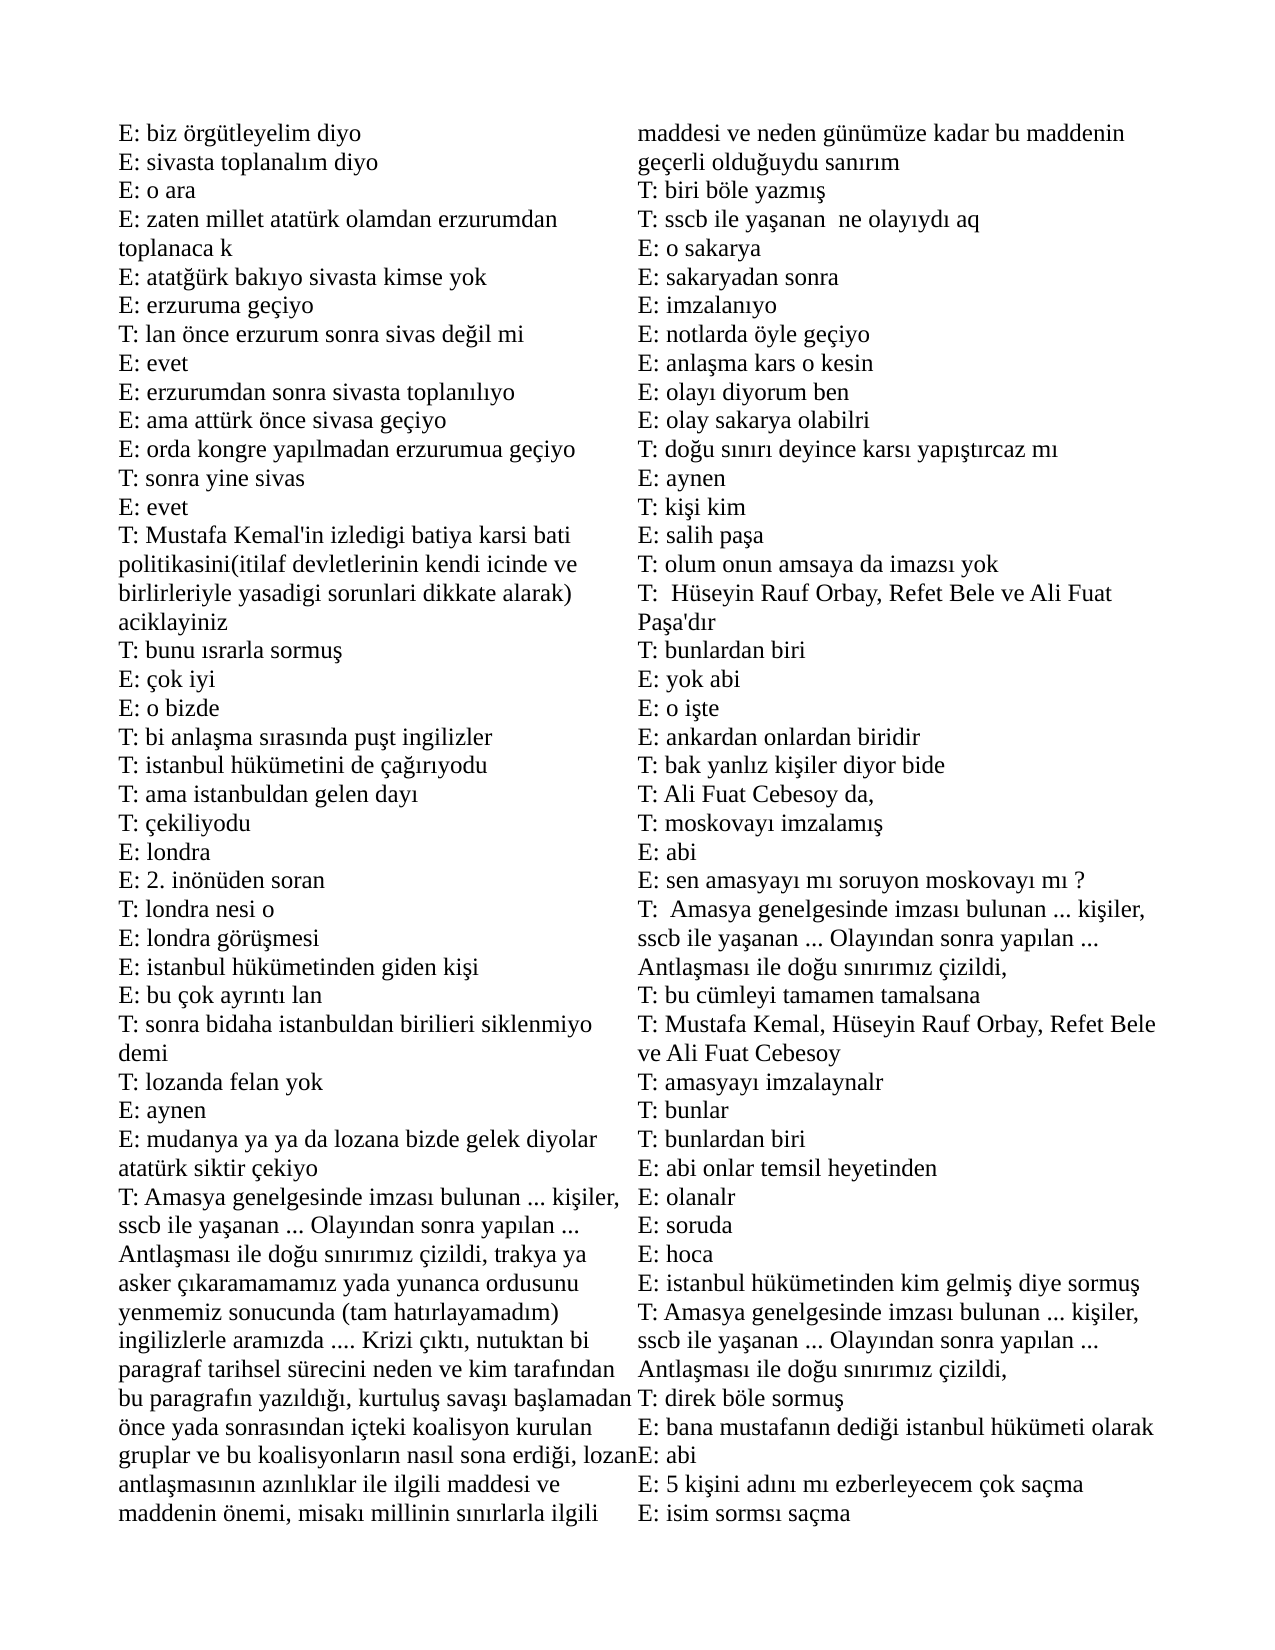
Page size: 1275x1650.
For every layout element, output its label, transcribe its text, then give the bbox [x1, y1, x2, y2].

text E: evet [118, 492, 637, 521]
text E: o bizde [118, 693, 637, 722]
text T: bunlar [637, 1096, 1157, 1124]
text E: istanbul hükümetinden kim gelmiş diye sormuş [637, 1268, 1157, 1297]
text T: lan önce erzurum sonra sivas değil mi [118, 319, 637, 348]
text T: Hüseyin Rauf Orbay, Refet Bele ve Ali Fuat Paşa'dır [637, 578, 1157, 636]
text E: sivasta toplanalım diyo [118, 147, 637, 176]
text E: bu çok ayrıntı lan [118, 981, 637, 1009]
text T: bunlardan biri [637, 1124, 1157, 1153]
text E: 5 kişini adını mı ezberleyecem çok saçma [637, 1469, 1157, 1498]
text E: çok iyi [118, 664, 637, 693]
text E: o ara [118, 176, 637, 204]
text T: Amasya genelgesinde imzası bulunan ... kişiler, sscb ile yaşanan ... Olayından sonra yapılan ... Antlaşması ile doğu sınırımız çizildi, [637, 1297, 1157, 1383]
text E: isim sormsı saçma [637, 1498, 1157, 1527]
text maddesi ve neden günümüze kadar bu maddenin geçerli olduğuydu sanırım [637, 118, 1157, 176]
text T: bi anlaşma sırasında puşt ingilizler [118, 722, 637, 751]
text T: Amasya genelgesinde imzası bulunan ... kişiler, sscb ile yaşanan ... Olayından sonra yapılan ... Antlaşması ile doğu sınırımız çizildi, trakya ya asker çıkaramamamız yada yunanca ordusunu yenmemiz sonucunda (tam hatırlayamadım) ingilizlerle aramızda .... Krizi çıktı, nutuktan bi paragraf tarihsel sürecini neden ve kim tarafından bu paragrafın yazıldığı, kurtuluş savaşı başlamadan önce yada sonrasından içteki koalisyon kurulan gruplar ve bu koalisyonların nasıl sona erdiği, lozan antlaşmasının azınlıklar ile ilgili maddesi ve maddenin önemi, misakı millinin sınırlarla ilgili [118, 1182, 637, 1527]
text E: anlaşma kars o kesin [637, 348, 1157, 377]
text T: amasyayı imzalaynalr [637, 1067, 1157, 1096]
text E: salih paşa [637, 521, 1157, 549]
text E: orda kongre yapılmadan erzurumua geçiyo [118, 434, 637, 463]
text E: sen amasyayı mı soruyon moskovayı mı ? [637, 866, 1157, 894]
text T: londra nesi o [118, 894, 637, 923]
text T: moskovayı imzalamış [637, 808, 1157, 837]
text T: Mustafa Kemal, Hüseyin Rauf Orbay, Refet Bele ve Ali Fuat Cebesoy [637, 1009, 1157, 1067]
text T: Amasya genelgesinde imzası bulunan ... kişiler, sscb ile yaşanan ... Olayından sonra yapılan ... Antlaşması ile doğu sınırımız çizildi, [637, 894, 1157, 981]
text E: sakaryadan sonra [637, 262, 1157, 291]
text T: doğu sınırı deyince karsı yapıştırcaz mı [637, 434, 1157, 463]
text E: yok abi [637, 664, 1157, 693]
text T: Mustafa Kemal'in izledigi batiya karsi bati politikasini(itilaf devletlerinin kendi icinde ve birlirleriyle yasadigi sorunlari dikkate alarak) aciklayiniz [118, 521, 637, 636]
text E: notlarda öyle geçiyo [637, 319, 1157, 348]
text T: direk böle sormuş [637, 1383, 1157, 1412]
text E: abi [637, 1441, 1157, 1469]
text E: londra görüşmesi [118, 923, 637, 952]
text T: bunlardan biri [637, 636, 1157, 664]
text E: abi [637, 837, 1157, 866]
text T: biri böle yazmış [637, 176, 1157, 204]
text T: istanbul hükümetini de çağırıyodu [118, 751, 637, 779]
text E: soruda [637, 1211, 1157, 1239]
text E: olanalr [637, 1182, 1157, 1211]
text T: bunu ısrarla sormuş [118, 636, 637, 664]
text E: zaten millet atatürk olamdan erzurumdan toplanaca k [118, 204, 637, 262]
text T: sscb ile yaşanan ne olayıydı aq [637, 204, 1157, 233]
text T: bak yanlız kişiler diyor bide [637, 751, 1157, 779]
text E: aynen [118, 1096, 637, 1124]
text E: o sakarya [637, 233, 1157, 262]
text T: olum onun amsaya da imazsı yok [637, 549, 1157, 578]
text T: lozanda felan yok [118, 1067, 637, 1096]
text T: Ali Fuat Cebesoy da, [637, 779, 1157, 808]
text E: erzuruma geçiyo [118, 291, 637, 319]
text E: olayı diyorum ben [637, 377, 1157, 406]
text E: londra [118, 837, 637, 866]
text E: istanbul hükümetinden giden kişi [118, 952, 637, 981]
text E: imzalanıyo [637, 291, 1157, 319]
text T: bu cümleyi tamamen tamalsana [637, 981, 1157, 1009]
text E: ankardan onlardan biridir [637, 722, 1157, 751]
text E: erzurumdan sonra sivasta toplanılıyo [118, 377, 637, 406]
text E: hoca [637, 1239, 1157, 1268]
text E: olay sakarya olabilri [637, 406, 1157, 434]
text T: sonra yine sivas [118, 463, 637, 492]
text E: ama attürk önce sivasa geçiyo [118, 406, 637, 434]
text E: bana mustafanın dediği istanbul hükümeti olarak [637, 1412, 1157, 1441]
text T: ama istanbuldan gelen dayı [118, 779, 637, 808]
text T: çekiliyodu [118, 808, 637, 837]
text E: evet [118, 348, 637, 377]
text T: kişi kim [637, 492, 1157, 521]
text T: sonra bidaha istanbuldan birilieri siklenmiyo demi [118, 1009, 637, 1067]
text E: abi onlar temsil heyetinden [637, 1153, 1157, 1182]
text E: aynen [637, 463, 1157, 492]
text E: mudanya ya ya da lozana bizde gelek diyolar atatürk siktir çekiyo [118, 1124, 637, 1182]
text E: o işte [637, 693, 1157, 722]
text E: biz örgütleyelim diyo [118, 118, 637, 147]
text E: atatğürk bakıyo sivasta kimse yok [118, 262, 637, 291]
text E: 2. inönüden soran [118, 866, 637, 894]
